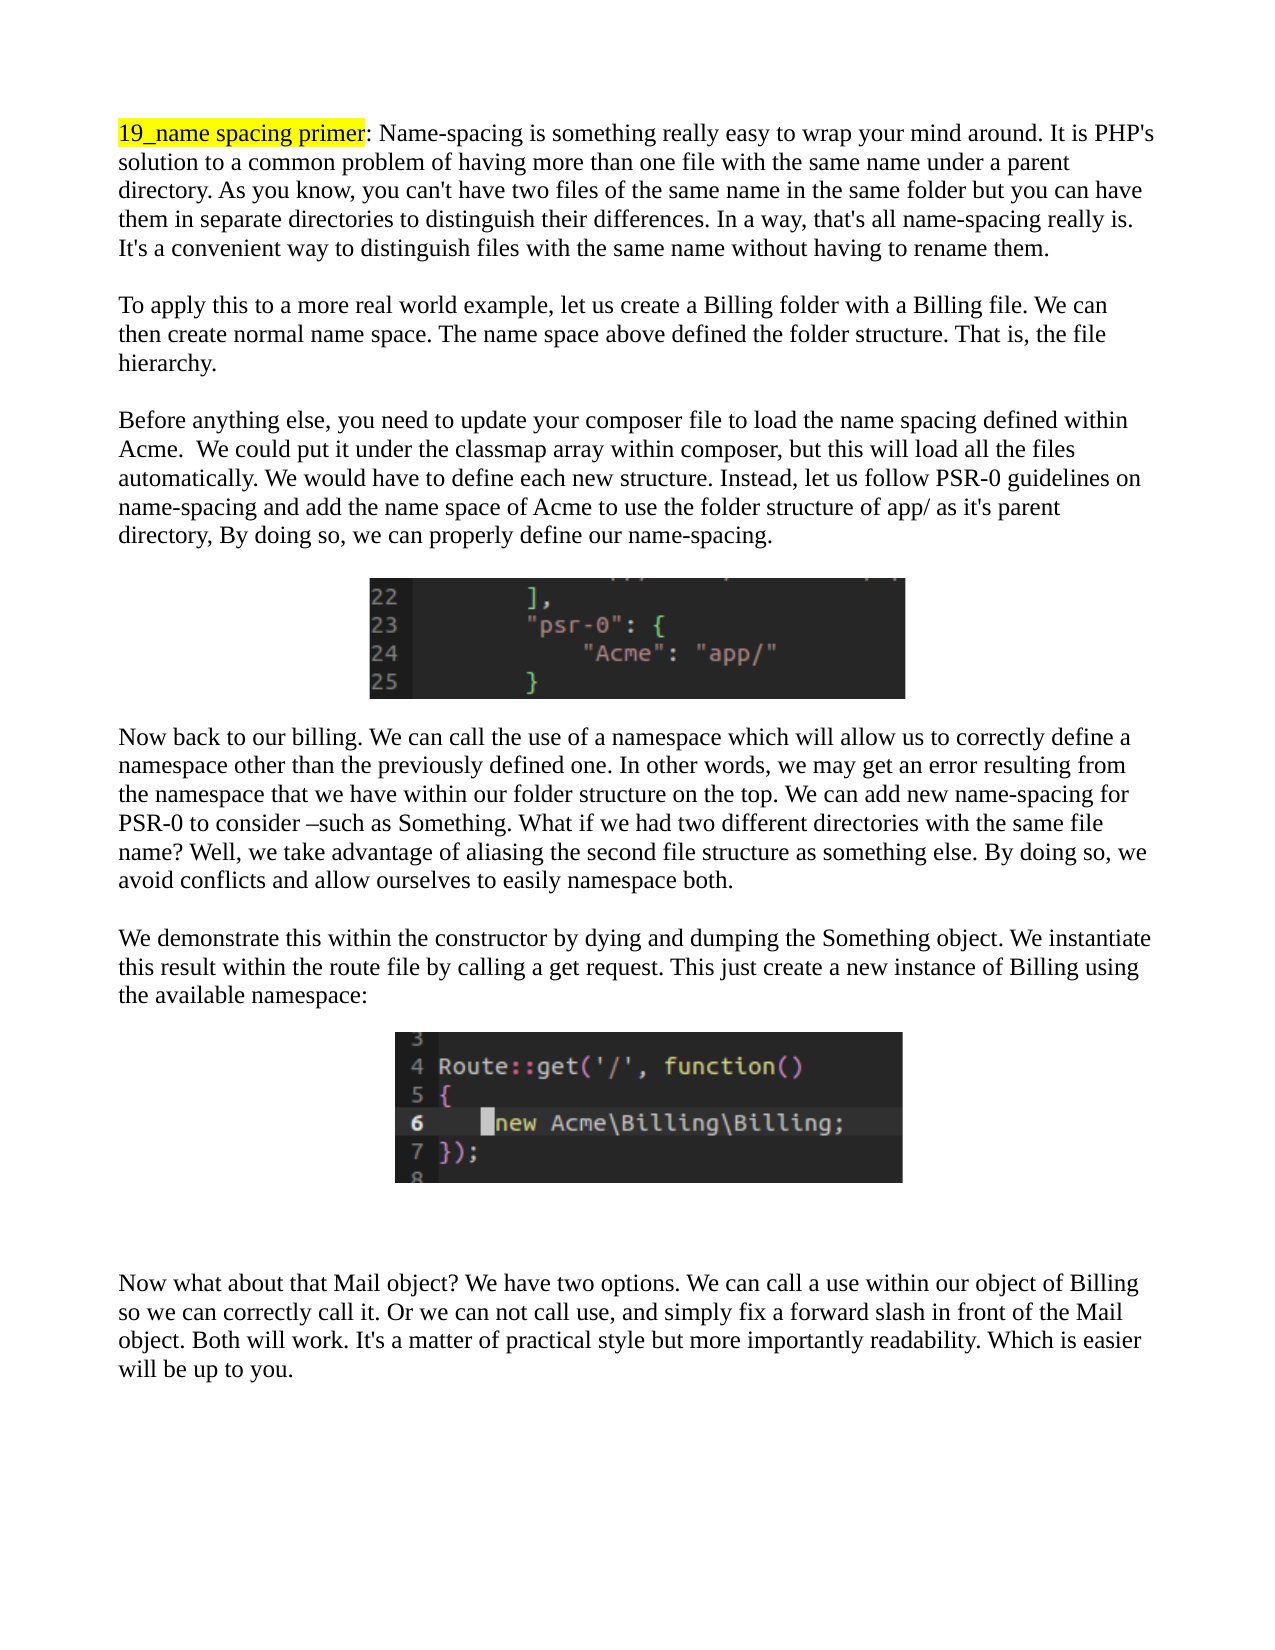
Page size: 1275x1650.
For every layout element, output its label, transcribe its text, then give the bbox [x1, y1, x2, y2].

text Now back to our billing. We can call the use of a namespace which will allow us to correctly define a namespace other than the previously defined one. In other words, we may get an error resulting from the namespace that we have within our folder structure on the top. We can add new name-spacing for PSR-0 to consider –such as Something. What if we had two different directories with the same file name? Well, we take advantage of aliasing the second file structure as something else. By doing so, we avoid conflicts and allow ourselves to easily namespace both. [118, 722, 1157, 894]
text To apply this to a more real world example, let us create a Billing folder with a Billing file. We can then create normal name space. The name space above defined the folder structure. That is, the file hierarchy. [118, 291, 1157, 377]
picture [369, 578, 906, 699]
text We demonstrate this within the constructor by dying and dumping the Something object. We instantiate this result within the route file by calling a get request. This just create a new instance of Billing using the available namespace: [118, 923, 1157, 1067]
text Before anything else, you need to update your composer file to load the name spacing defined within Acme. We could put it under the classmap array within composer, but this will load all the files automatically. We would have to define each new structure. Instead, let us follow PSR-0 guidelines on name-spacing and add the name space of Acme to use the folder structure of app/ as it's parent directory, By doing so, we can properly define our name-spacing. [118, 406, 1157, 549]
text Now what about that Mail object? We have two options. We can call a use within our object of Billing so we can correctly call it. Or we can not call use, and simply fix a forward slash in front of the Mail object. Both will work. It's a matter of practical style but more importantly readability. Which is easier will be up to you. [118, 1268, 1157, 1383]
picture [395, 1032, 903, 1183]
text 19_name spacing primer: Name-spacing is something really easy to wrap your mind around. It is PHP's solution to a common problem of having more than one file with the same name under a parent directory. As you know, you can't have two files of the same name in the same folder but you can have them in separate directories to distinguish their differences. In a way, that's all name-spacing really is. It's a convenient way to distinguish files with the same name without having to rename them. [118, 118, 1157, 262]
